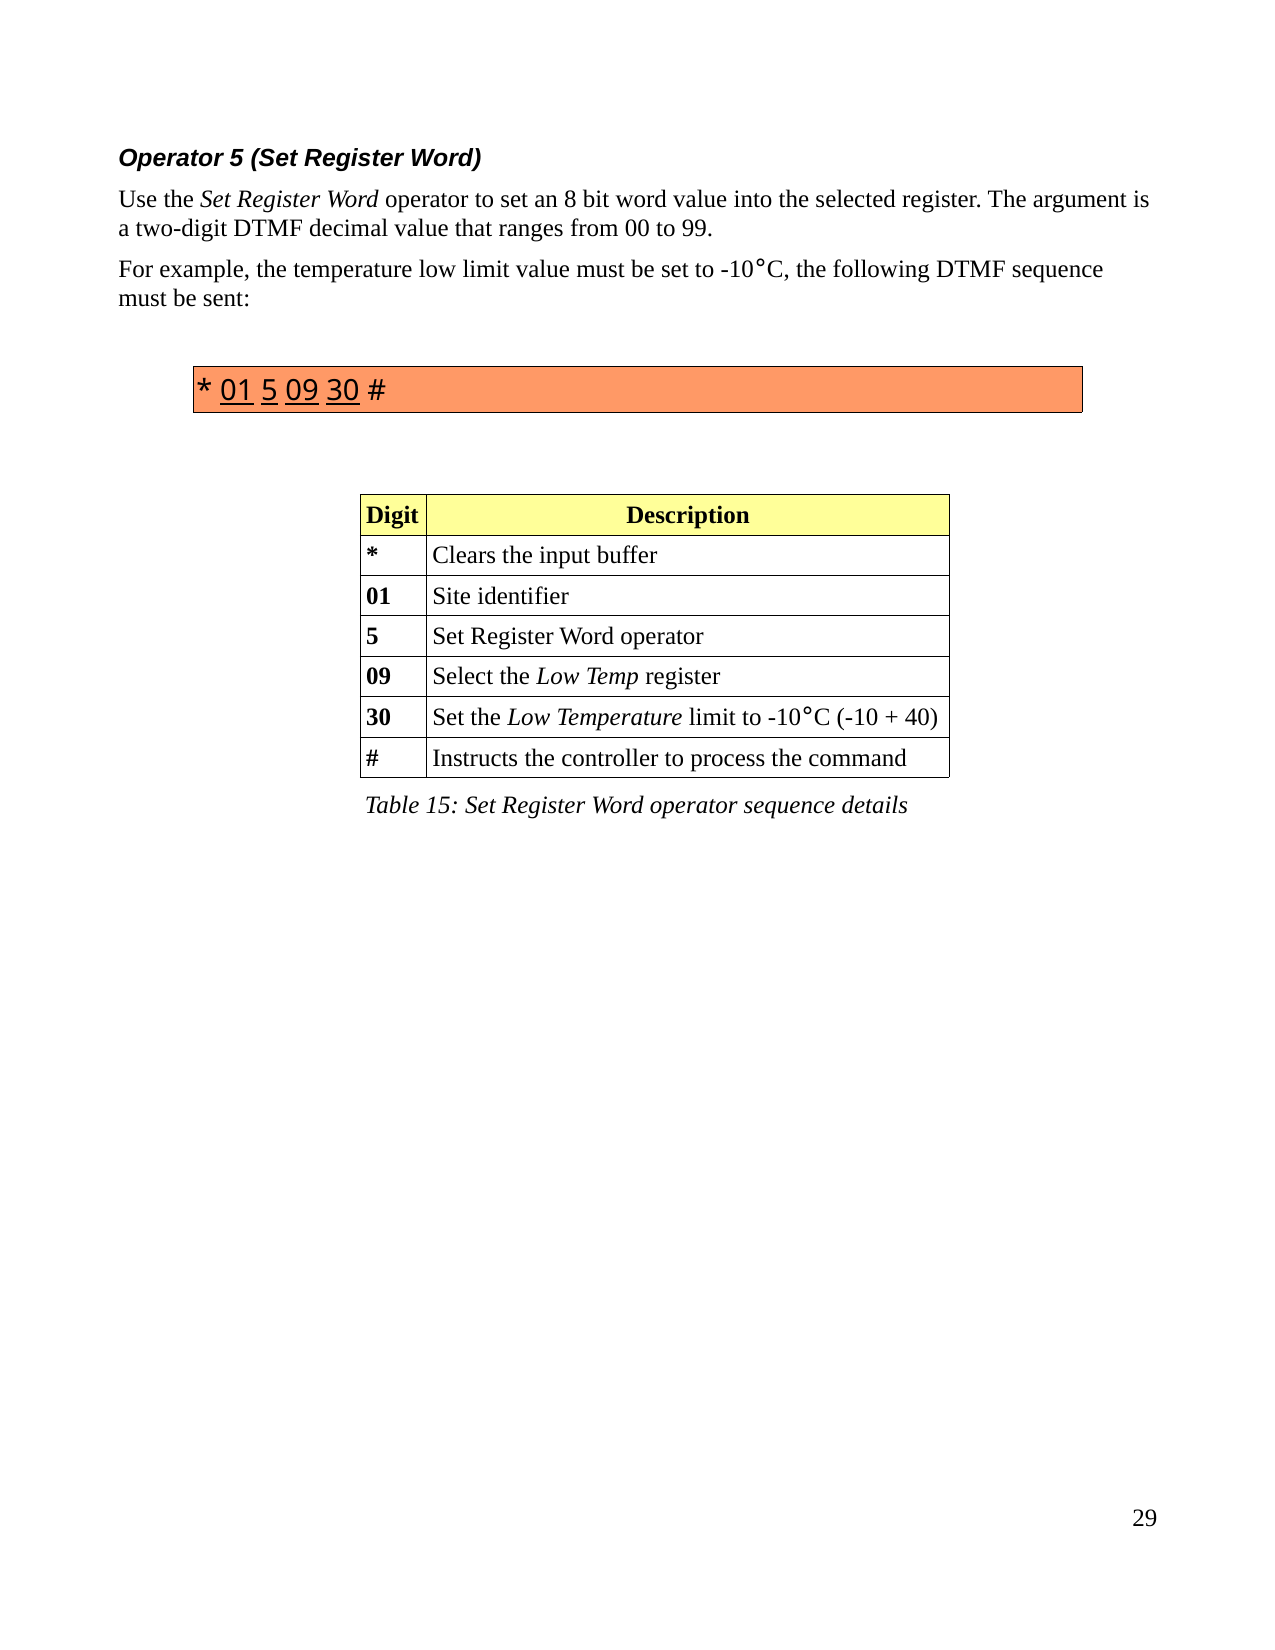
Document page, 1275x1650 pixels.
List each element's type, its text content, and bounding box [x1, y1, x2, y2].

table_cell * [361, 536, 426, 575]
table_cell # [361, 738, 426, 777]
text For example, the temperature low limit value must be set to -10°C, the following DTMF sequence must be sent: [118, 254, 1157, 312]
table_cell Set Register Word operator [427, 616, 949, 656]
table_cell 30 [361, 697, 426, 737]
table_cell 5 [361, 616, 426, 656]
table_cell 09 [361, 657, 426, 696]
table_cell 01 [361, 576, 426, 615]
text Use the Set Register Word operator to set an 8 bit word value into the selected register. The argument is a two-digit DTMF decimal value that ranges from 00 to 99. [118, 184, 1157, 242]
table_header Digit [361, 495, 426, 535]
text * 01 5 09 30 # [194, 367, 1082, 412]
table_cell Select the Low Temp register [427, 657, 949, 696]
table_cell Instructs the controller to process the command [427, 738, 949, 777]
table_cell Set the Low Temperature limit to -10°C (-10 + 40) [427, 697, 949, 737]
table_cell Site identifier [427, 576, 949, 615]
table_header Description [427, 495, 949, 535]
table_cell Clears the input buffer [427, 536, 949, 575]
subtitle Operator 5 (Set Register Word) [118, 143, 1157, 172]
text Table 15: Set Register Word operator sequence details [118, 790, 1157, 818]
